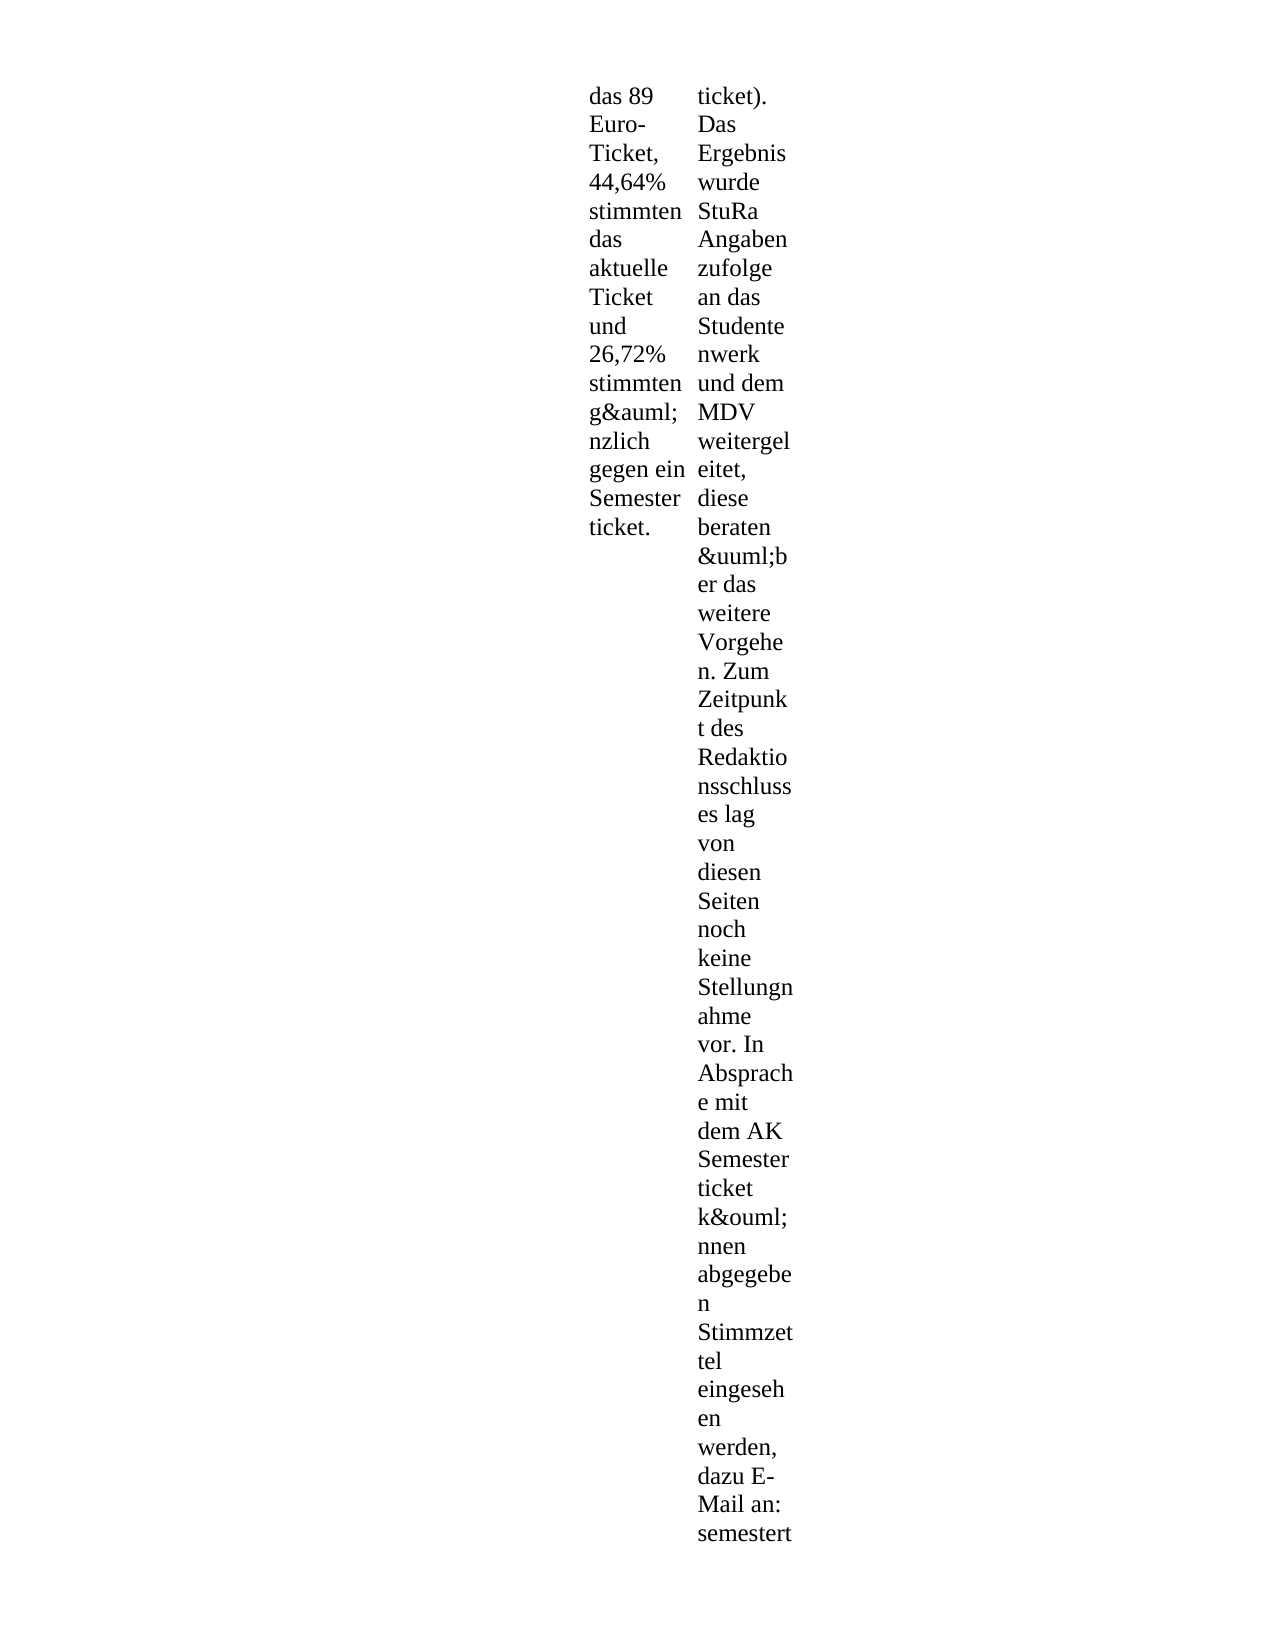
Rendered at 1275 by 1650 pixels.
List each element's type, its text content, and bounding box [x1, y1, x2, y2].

table_cell [150, 75, 258, 1553]
table_cell [800, 75, 908, 1553]
table_cell [908, 75, 1017, 1553]
table_cell [1017, 75, 1125, 1553]
table_cell [475, 75, 583, 1553]
table_cell [258, 75, 367, 1553]
table_cell das 89 Euro-Ticket, 44,64% stimmten das aktuelle Ticket und 26,72% stimmten g&auml;nzlich gegen ein Semesterticket. [583, 75, 692, 1553]
table_cell [367, 75, 475, 1553]
table_cell ticket). Das Ergebnis wurde StuRa Angaben zufolge an das Studentenwerk und dem MDV weitergeleitet, diese beraten &uuml;ber das weitere Vorgehen. Zum Zeitpunkt des Redaktionsschlusses lag von diesen Seiten noch keine Stellungnahme vor. In Absprache mit dem AK Semesterticket k&ouml;nnen abgegeben Stimmzettel eingesehen werden, dazu E-Mail an: semestert [692, 75, 800, 1553]
